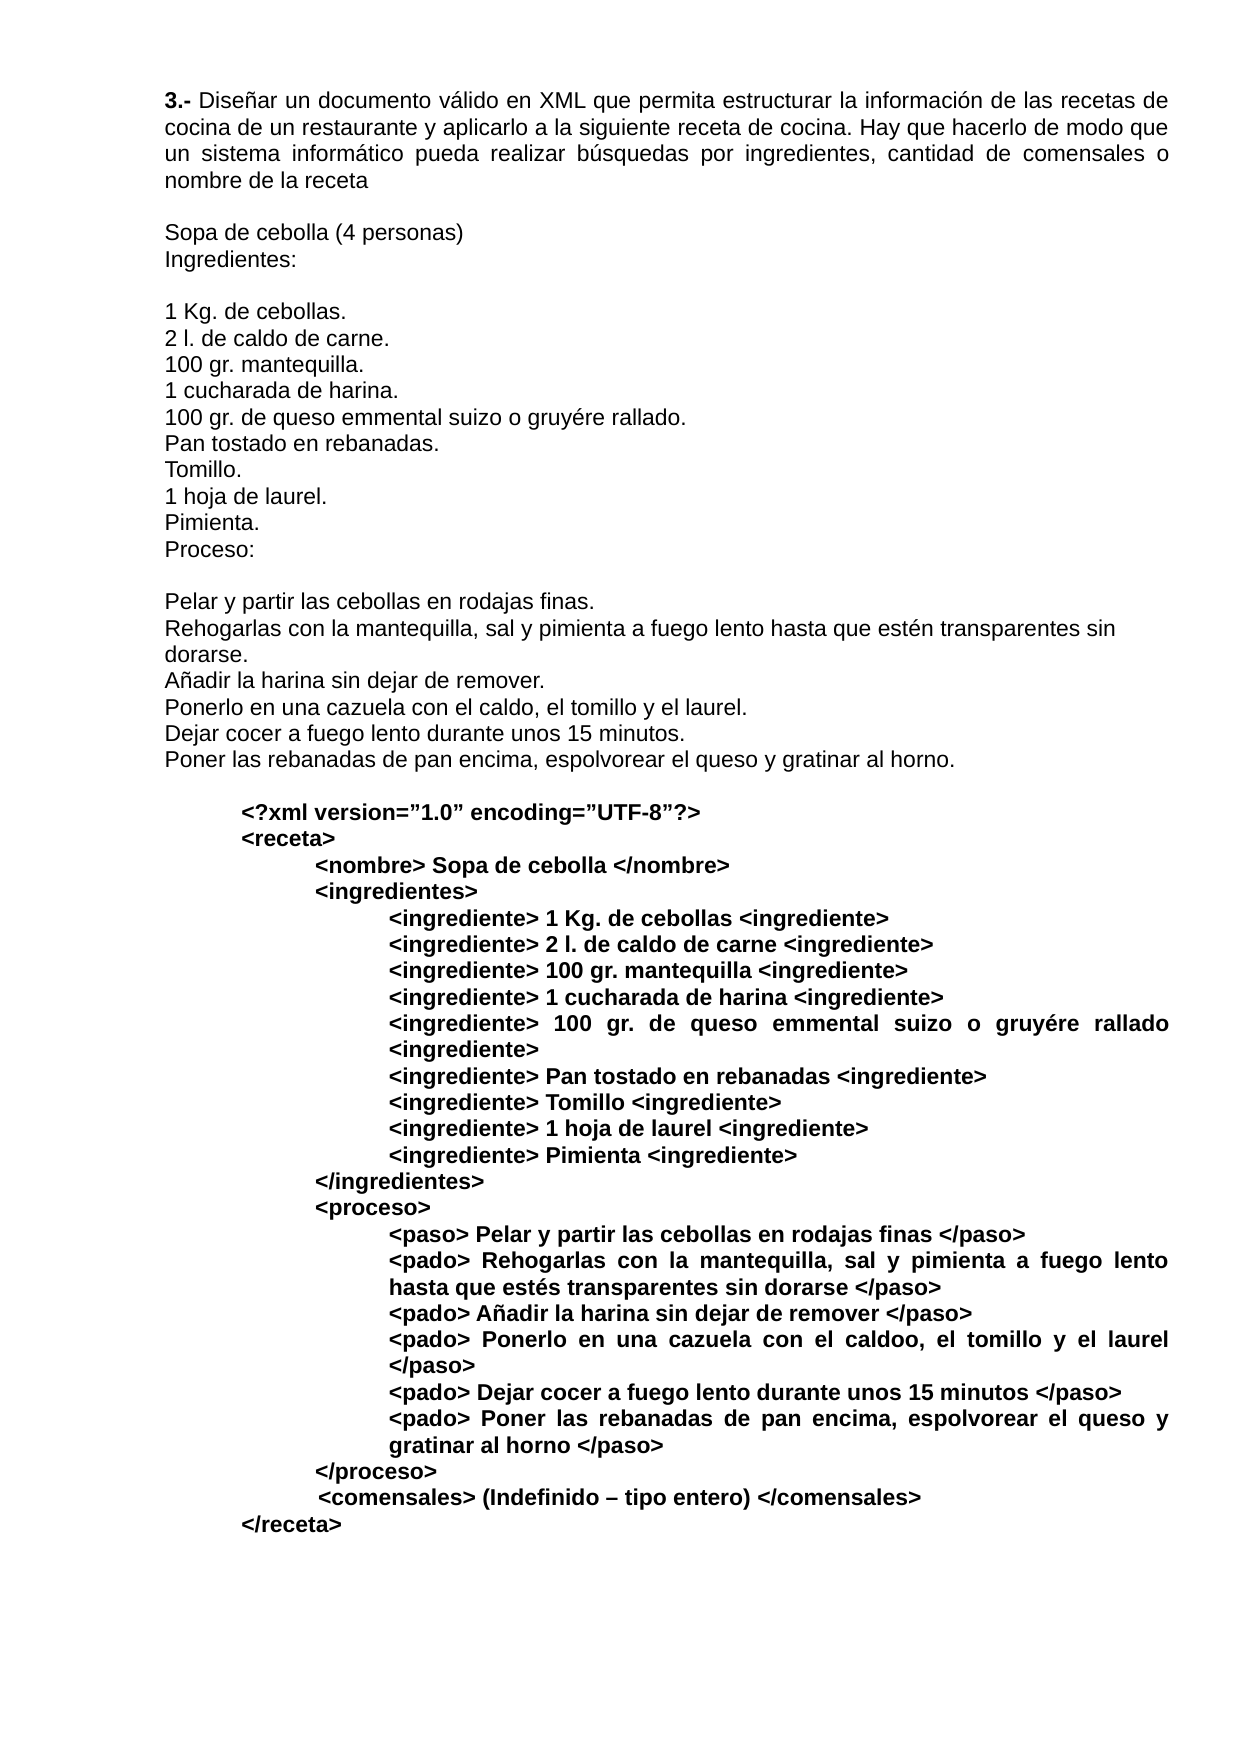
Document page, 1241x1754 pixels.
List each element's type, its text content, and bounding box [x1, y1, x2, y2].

text <paso> Pelar y partir las cebollas en rodajas finas </paso> [389, 1221, 1170, 1247]
text Sopa de cebolla (4 personas) [164, 219, 1170, 246]
text <?xml version=”1.0” encoding=”UTF-8”?> [241, 799, 1170, 825]
text Rehogarlas con la mantequilla, sal y pimienta a fuego lento hasta que estén transparentes sin dorarse. [164, 614, 1170, 667]
text <comensales> (Indefinido – tipo entero) </comensales> [318, 1484, 1170, 1511]
text <ingredientes> [241, 878, 1170, 904]
text <ingrediente> 100 gr. mantequilla <ingrediente> [389, 957, 1170, 983]
text 1 cucharada de harina. [164, 377, 1170, 404]
text <receta> [241, 825, 1170, 852]
text Pimienta. [164, 509, 1170, 536]
text 100 gr. mantequilla. [164, 351, 1170, 377]
text </receta> [241, 1511, 1170, 1537]
text Pelar y partir las cebollas en rodajas finas. [164, 588, 1170, 614]
text Poner las rebanadas de pan encima, espolvorear el queso y gratinar al horno. [164, 746, 1170, 773]
text <ingrediente> 100 gr. de queso emmental suizo o gruyére rallado <ingrediente> [389, 1010, 1170, 1063]
text </ingredientes> [241, 1168, 1170, 1194]
text 3.- Diseñar un documento válido en XML que permita estructurar la información de las recetas de cocina de un restaurante y aplicarlo a la siguiente receta de cocina. Hay que hacerlo de modo que un sistema informático pueda realizar búsquedas por ingredientes, cantidad de comensales o nombre de la receta [164, 87, 1170, 193]
text <nombre> Sopa de cebolla </nombre> [241, 852, 1170, 878]
text Proceso: [164, 536, 1170, 562]
text <pado> Rehogarlas con la mantequilla, sal y pimienta a fuego lento hasta que estés transparentes sin dorarse </paso> [389, 1247, 1170, 1300]
text Ponerlo en una cazuela con el caldo, el tomillo y el laurel. [164, 694, 1170, 720]
text Pan tostado en rebanadas. [164, 430, 1170, 456]
text <ingrediente> 1 Kg. de cebollas <ingrediente> [389, 904, 1170, 931]
text Ingredientes: [164, 246, 1170, 272]
text <ingrediente> 2 l. de caldo de carne <ingrediente> [389, 931, 1170, 957]
text <ingrediente> Tomillo <ingrediente> [389, 1089, 1170, 1115]
text <ingrediente> 1 cucharada de harina <ingrediente> [389, 983, 1170, 1010]
text 2 l. de caldo de carne. [164, 325, 1170, 351]
text </proceso> [241, 1458, 1170, 1484]
text 1 Kg. de cebollas. [164, 298, 1170, 325]
text <ingrediente> Pimienta <ingrediente> [389, 1142, 1170, 1168]
text <ingrediente> Pan tostado en rebanadas <ingrediente> [389, 1063, 1170, 1089]
text Tomillo. [164, 456, 1170, 483]
text 1 hoja de laurel. [164, 483, 1170, 509]
text <proceso> [241, 1194, 1170, 1221]
text Dejar cocer a fuego lento durante unos 15 minutos. [164, 720, 1170, 746]
text <pado> Añadir la harina sin dejar de remover </paso> [389, 1300, 1170, 1326]
text <pado> Dejar cocer a fuego lento durante unos 15 minutos </paso> [389, 1379, 1170, 1405]
text <pado> Poner las rebanadas de pan encima, espolvorear el queso y gratinar al horno </paso> [389, 1405, 1170, 1458]
text Añadir la harina sin dejar de remover. [164, 667, 1170, 694]
text <ingrediente> 1 hoja de laurel <ingrediente> [389, 1115, 1170, 1142]
text 100 gr. de queso emmental suizo o gruyére rallado. [164, 404, 1170, 430]
text <pado> Ponerlo en una cazuela con el caldoo, el tomillo y el laurel </paso> [389, 1326, 1170, 1379]
